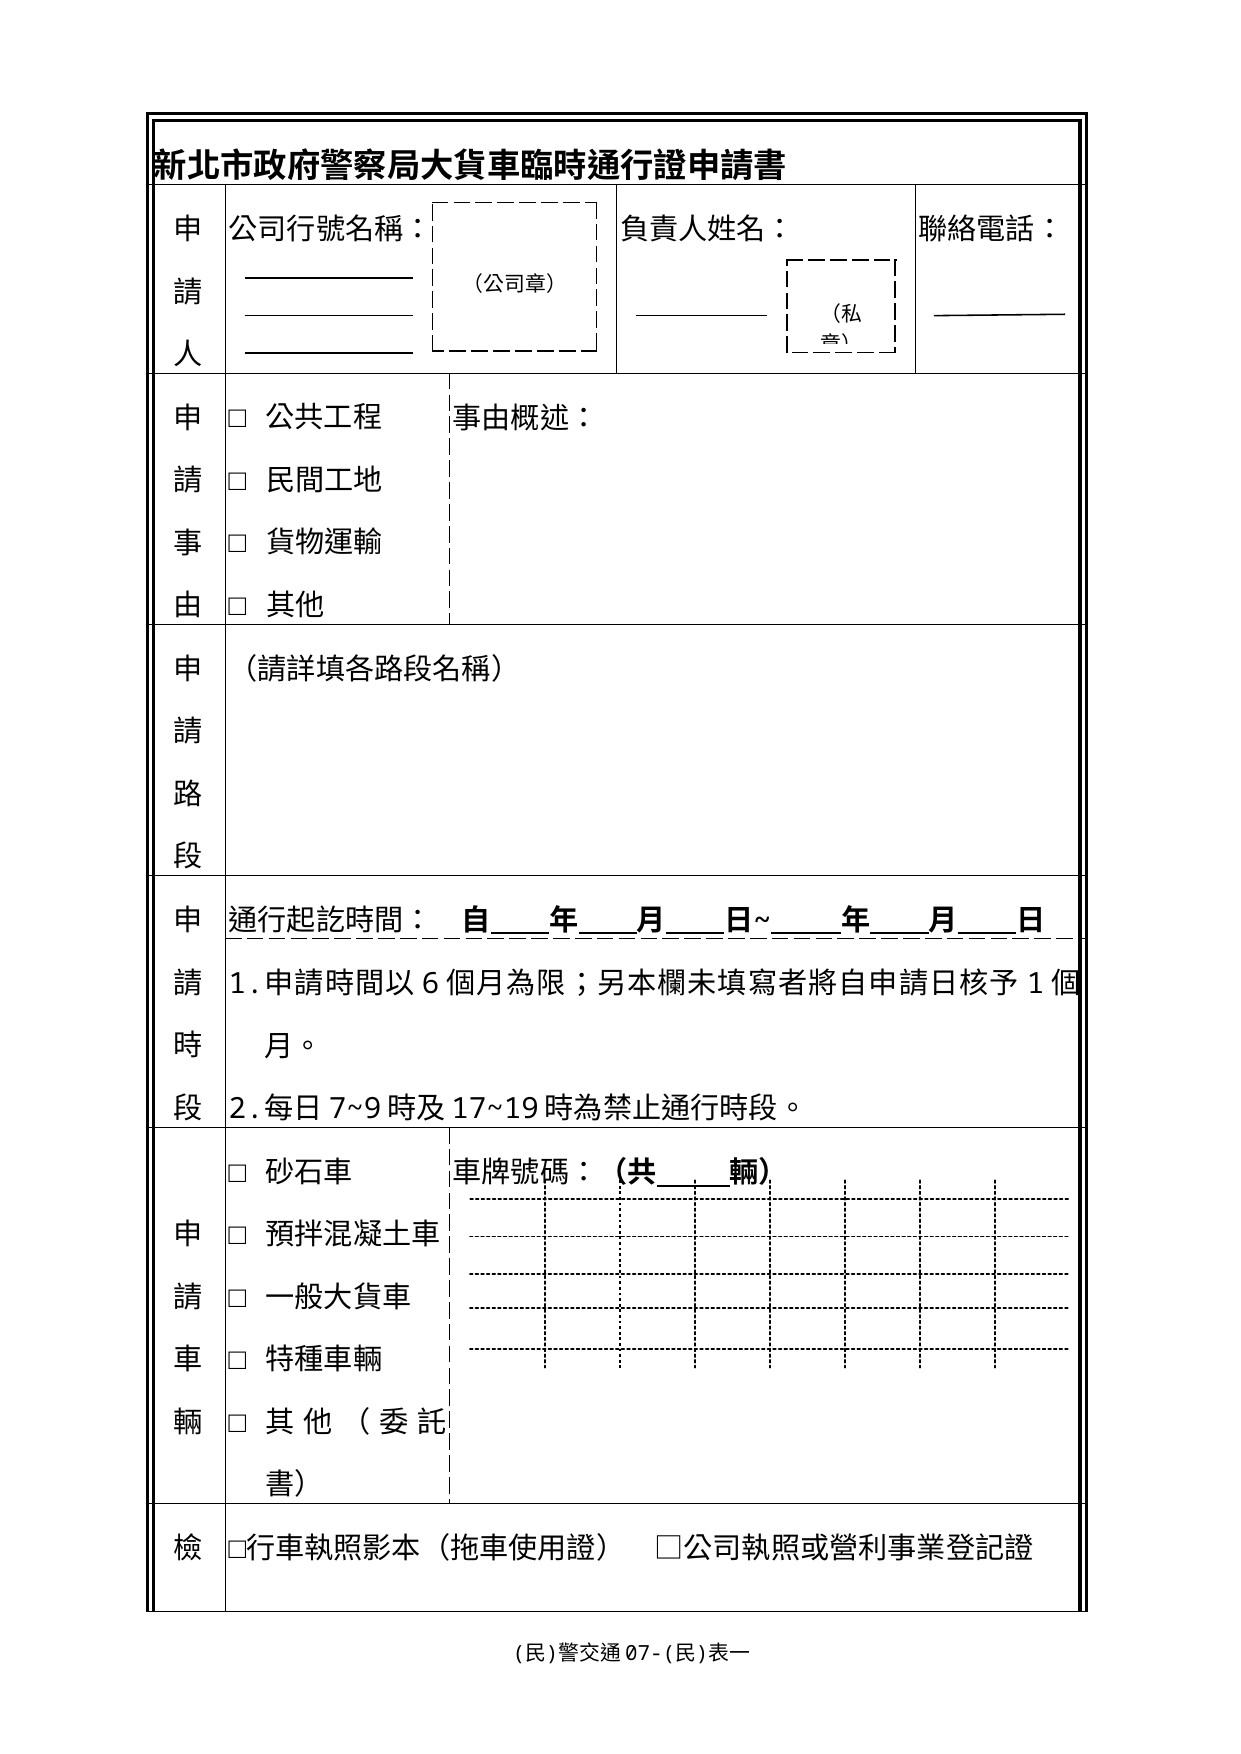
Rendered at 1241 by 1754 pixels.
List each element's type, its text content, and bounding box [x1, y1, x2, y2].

table_cell 砂石車 預拌混凝土車 一般大貨車 特種車輛 其他（委託書） [226, 1128, 449, 1503]
table_cell 通行起訖時間： 自 年 月 日~ 年 月 日 [226, 876, 1078, 938]
table_cell 公共工程 民間工地 貨物運輸 其他 [226, 374, 449, 624]
table_cell 檢 [155, 1504, 225, 1611]
table_cell 聯絡電話： [916, 185, 1078, 373]
table_cell 車牌號碼：（共 輛） [449, 1128, 1078, 1503]
table_cell 申 請 路 段 [155, 625, 225, 875]
table_cell □行車執照影本（拖車使用證） □公司執照或營利事業登記證 [226, 1504, 1078, 1611]
table_cell 事由概述： [449, 374, 1078, 624]
table_cell 申 請 車 輛 [155, 1128, 225, 1503]
table_cell 申請時間以6個月為限；另本欄未填寫者將自申請日核予1個月。 每日7~9時及17~19時為禁止通行時段。 [226, 938, 1078, 1127]
table_cell 申 請 人 [155, 185, 225, 373]
table_cell 申 請 事 由 [155, 374, 225, 624]
table_cell （請詳填各路段名稱） [226, 625, 1078, 875]
table_cell 申 請 時 段 [155, 876, 225, 1127]
table_cell 負責人姓名： [617, 185, 915, 373]
table_cell 公司行號名稱： [226, 185, 616, 373]
table_header 新北市政府警察局大貨車臨時通行證申請書 [151, 115, 1083, 184]
